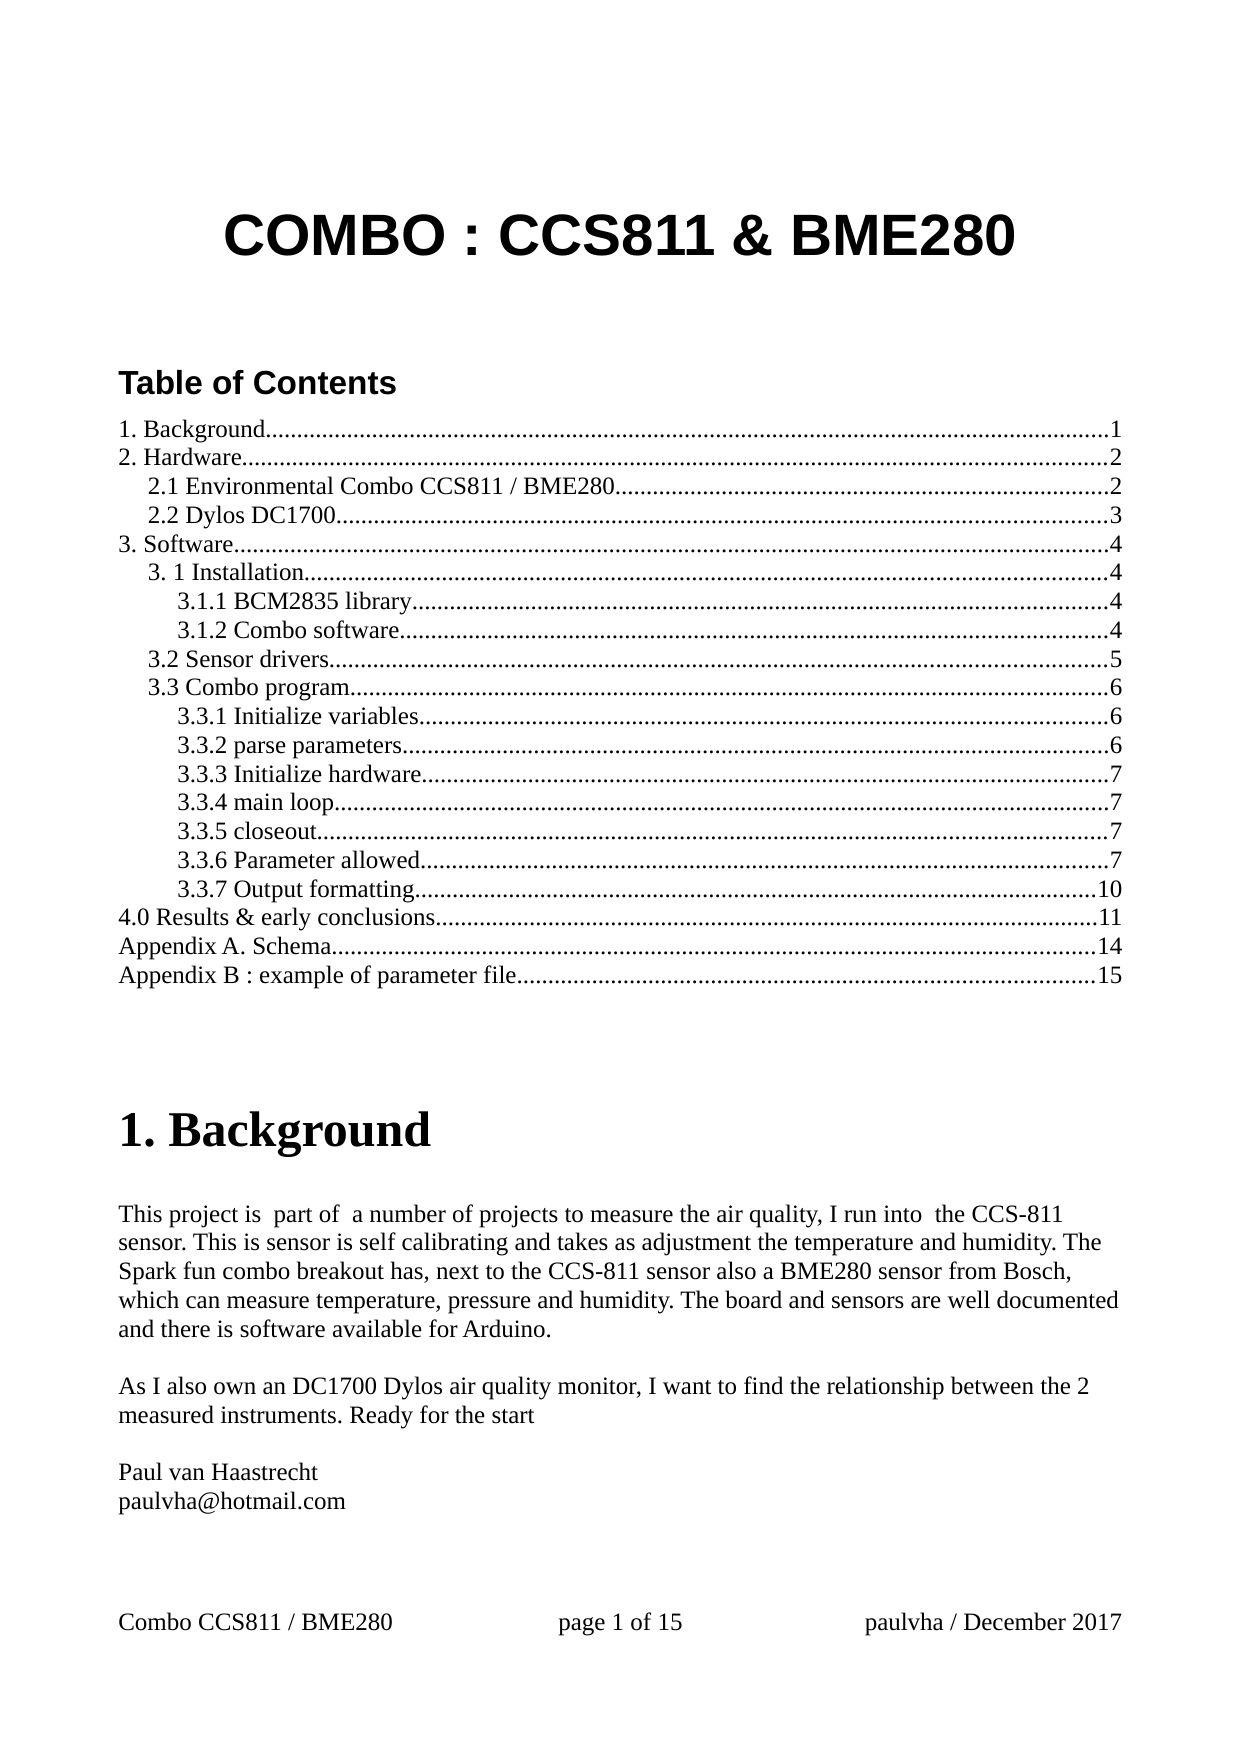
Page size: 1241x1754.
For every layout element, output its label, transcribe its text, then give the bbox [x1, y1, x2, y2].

text 2. Hardware 2 [118, 442, 1122, 471]
text 1. Background 1 [118, 414, 1122, 442]
text 3.3 Combo program 6 [148, 672, 1122, 701]
text 3.3.7 Output formatting 10 [177, 874, 1122, 902]
text 3.3.3 Initialize hardware 7 [177, 759, 1122, 787]
title COMBO : CCS811 & BME280 [118, 201, 1122, 268]
text 3.3.6 Parameter allowed 7 [177, 845, 1122, 874]
text 3.1.1 BCM2835 library 4 [177, 586, 1122, 615]
text 2.1 Environmental Combo CCS811 / BME280 2 [148, 471, 1122, 500]
text 3.3.5 closeout 7 [177, 816, 1122, 845]
text 3.3.2 parse parameters 6 [177, 730, 1122, 759]
text 3.2 Sensor drivers 5 [148, 644, 1122, 672]
text Paul van Haastrecht [118, 1457, 1122, 1486]
text 3.3.4 main loop 7 [177, 787, 1122, 816]
text As I also own an DC1700 Dylos air quality monitor, I want to find the relationship between the 2 measured instruments. Ready for the start [118, 1371, 1122, 1429]
text 3.1.2 Combo software 4 [177, 615, 1122, 644]
subtitle Table of Contents [118, 363, 1122, 401]
subtitle 1. Background [118, 1100, 1122, 1157]
text 3. 1 Installation 4 [148, 557, 1122, 586]
text 3.3.1 Initialize variables 6 [177, 701, 1122, 730]
text 3. Software 4 [118, 529, 1122, 557]
text paulvha@hotmail.com [118, 1486, 1122, 1515]
text 4.0 Results & early conclusions 11 [118, 902, 1122, 931]
text Appendix A. Schema 14 [118, 931, 1122, 960]
text Appendix B : example of parameter file 15 [118, 960, 1122, 989]
text This project is part of a number of projects to measure the air quality, I run into the CCS-811 sensor. This is sensor is self calibrating and takes as adjustment the temperature and humidity. The Spark fun combo breakout has, next to the CCS-811 sensor also a BME280 sensor from Bosch, which can measure temperature, pressure and humidity. The board and sensors are well documented and there is software available for Arduino. [118, 1199, 1122, 1342]
text 2.2 Dylos DC1700 3 [148, 500, 1122, 529]
